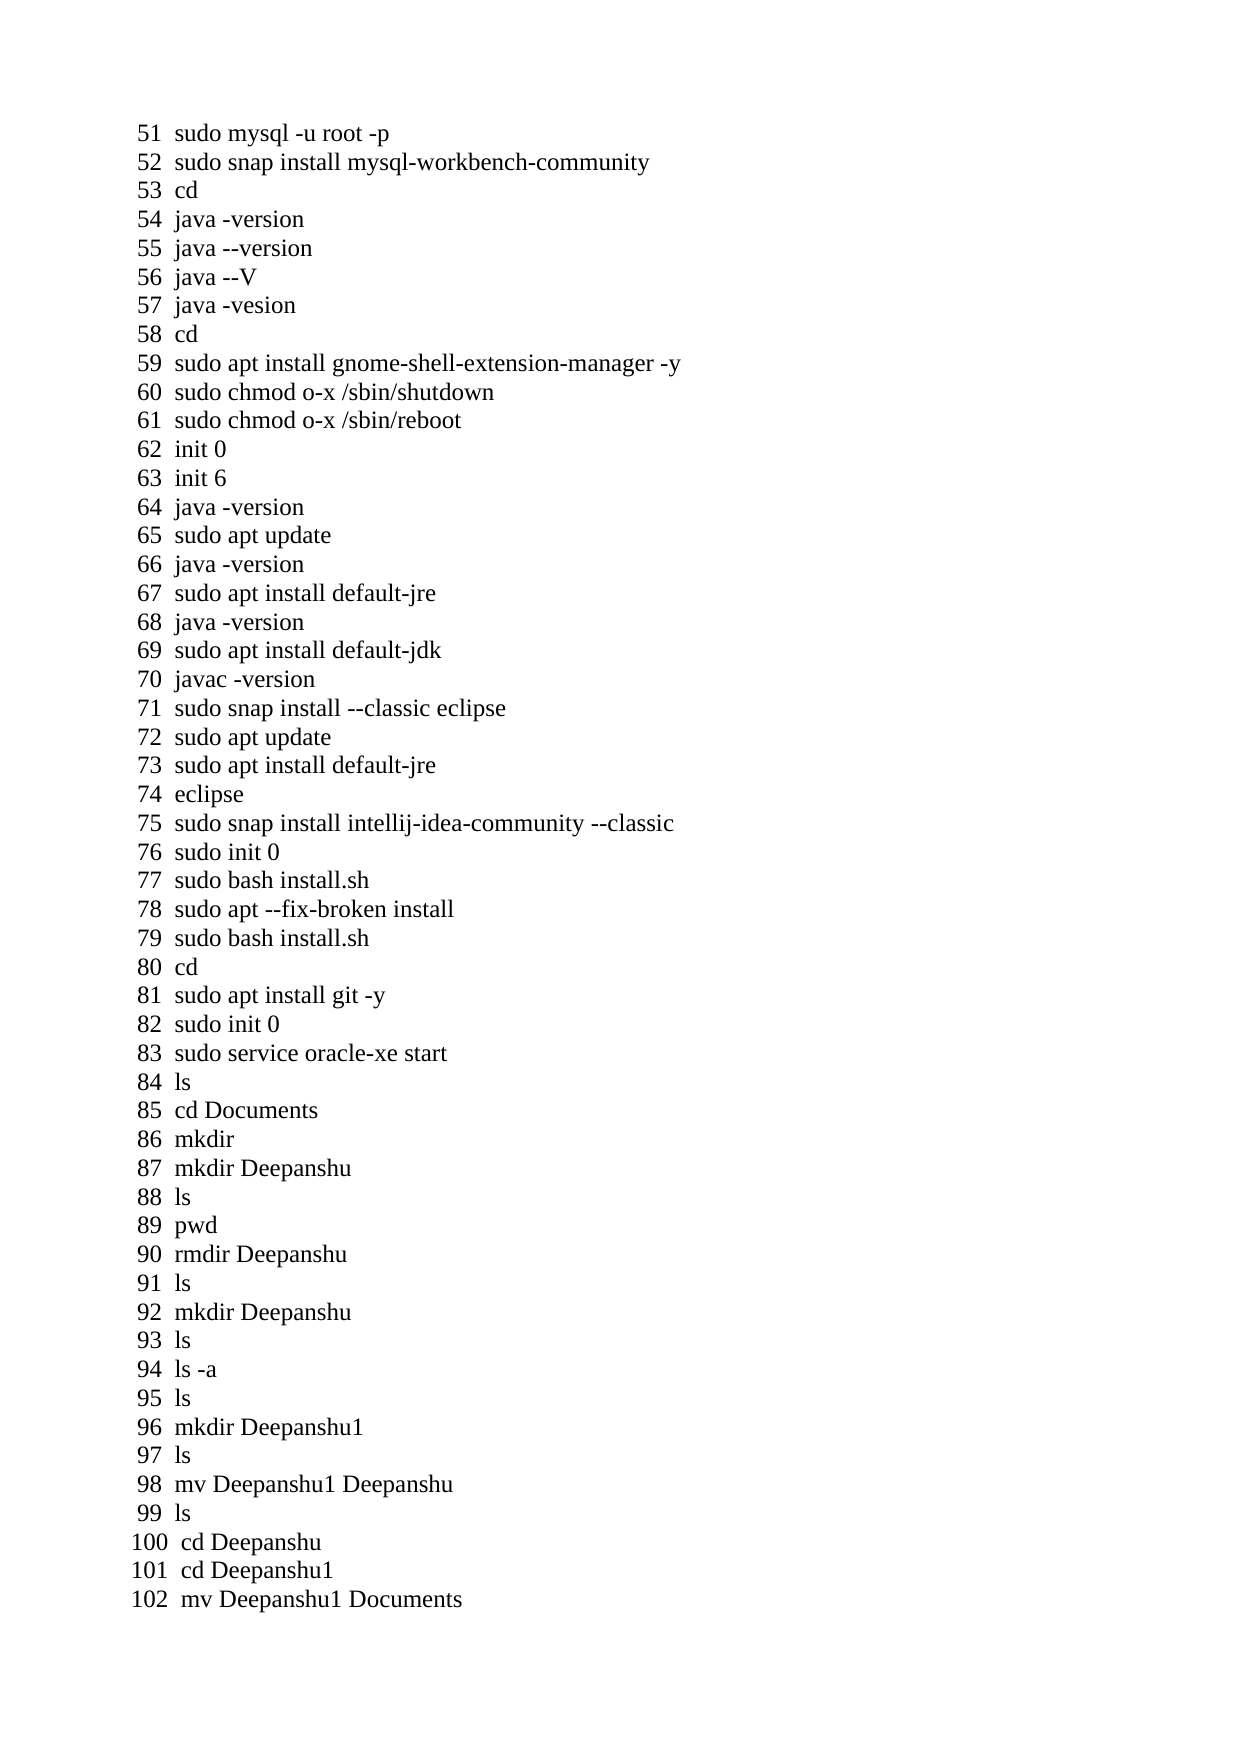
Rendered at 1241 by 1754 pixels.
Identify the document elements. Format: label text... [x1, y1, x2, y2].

text 51 sudo mysql -u root -p [118, 118, 1122, 147]
text 89 pwd [118, 1211, 1122, 1239]
text 102 mv Deepanshu1 Documents [118, 1584, 1122, 1613]
text 101 cd Deepanshu1 [118, 1556, 1122, 1584]
text 70 javac -version [118, 664, 1122, 693]
text 55 java --version [118, 233, 1122, 262]
text 86 mkdir [118, 1124, 1122, 1153]
text 100 cd Deepanshu [118, 1527, 1122, 1556]
text 79 sudo bash install.sh [118, 923, 1122, 952]
text 78 sudo apt --fix-broken install [118, 894, 1122, 923]
text 81 sudo apt install git -y [118, 981, 1122, 1009]
text 99 ls [118, 1498, 1122, 1527]
text 73 sudo apt install default-jre [118, 751, 1122, 779]
text 82 sudo init 0 [118, 1009, 1122, 1038]
text 98 mv Deepanshu1 Deepanshu [118, 1469, 1122, 1498]
text 92 mkdir Deepanshu [118, 1297, 1122, 1326]
text 56 java --V [118, 262, 1122, 291]
text 87 mkdir Deepanshu [118, 1153, 1122, 1182]
text 95 ls [118, 1383, 1122, 1412]
text 74 eclipse [118, 779, 1122, 808]
text 69 sudo apt install default-jdk [118, 636, 1122, 664]
text 61 sudo chmod o-x /sbin/reboot [118, 406, 1122, 434]
text 77 sudo bash install.sh [118, 866, 1122, 894]
text 97 ls [118, 1441, 1122, 1469]
text 63 init 6 [118, 463, 1122, 492]
text 90 rmdir Deepanshu [118, 1239, 1122, 1268]
text 54 java -version [118, 204, 1122, 233]
text 65 sudo apt update [118, 521, 1122, 549]
text 76 sudo init 0 [118, 837, 1122, 866]
text 94 ls -a [118, 1354, 1122, 1383]
text 93 ls [118, 1326, 1122, 1354]
text 60 sudo chmod o-x /sbin/shutdown [118, 377, 1122, 406]
text 53 cd [118, 176, 1122, 204]
text 57 java -vesion [118, 291, 1122, 319]
text 85 cd Documents [118, 1096, 1122, 1124]
text 88 ls [118, 1182, 1122, 1211]
text 64 java -version [118, 492, 1122, 521]
text 91 ls [118, 1268, 1122, 1297]
text 62 init 0 [118, 434, 1122, 463]
text 84 ls [118, 1067, 1122, 1096]
text 59 sudo apt install gnome-shell-extension-manager -y [118, 348, 1122, 377]
text 72 sudo apt update [118, 722, 1122, 751]
text 68 java -version [118, 607, 1122, 636]
text 66 java -version [118, 549, 1122, 578]
text 71 sudo snap install --classic eclipse [118, 693, 1122, 722]
text 52 sudo snap install mysql-workbench-community [118, 147, 1122, 176]
text 67 sudo apt install default-jre [118, 578, 1122, 607]
text 80 cd [118, 952, 1122, 981]
text 96 mkdir Deepanshu1 [118, 1412, 1122, 1441]
text 75 sudo snap install intellij-idea-community --classic [118, 808, 1122, 837]
text 83 sudo service oracle-xe start [118, 1038, 1122, 1067]
text 58 cd [118, 319, 1122, 348]
